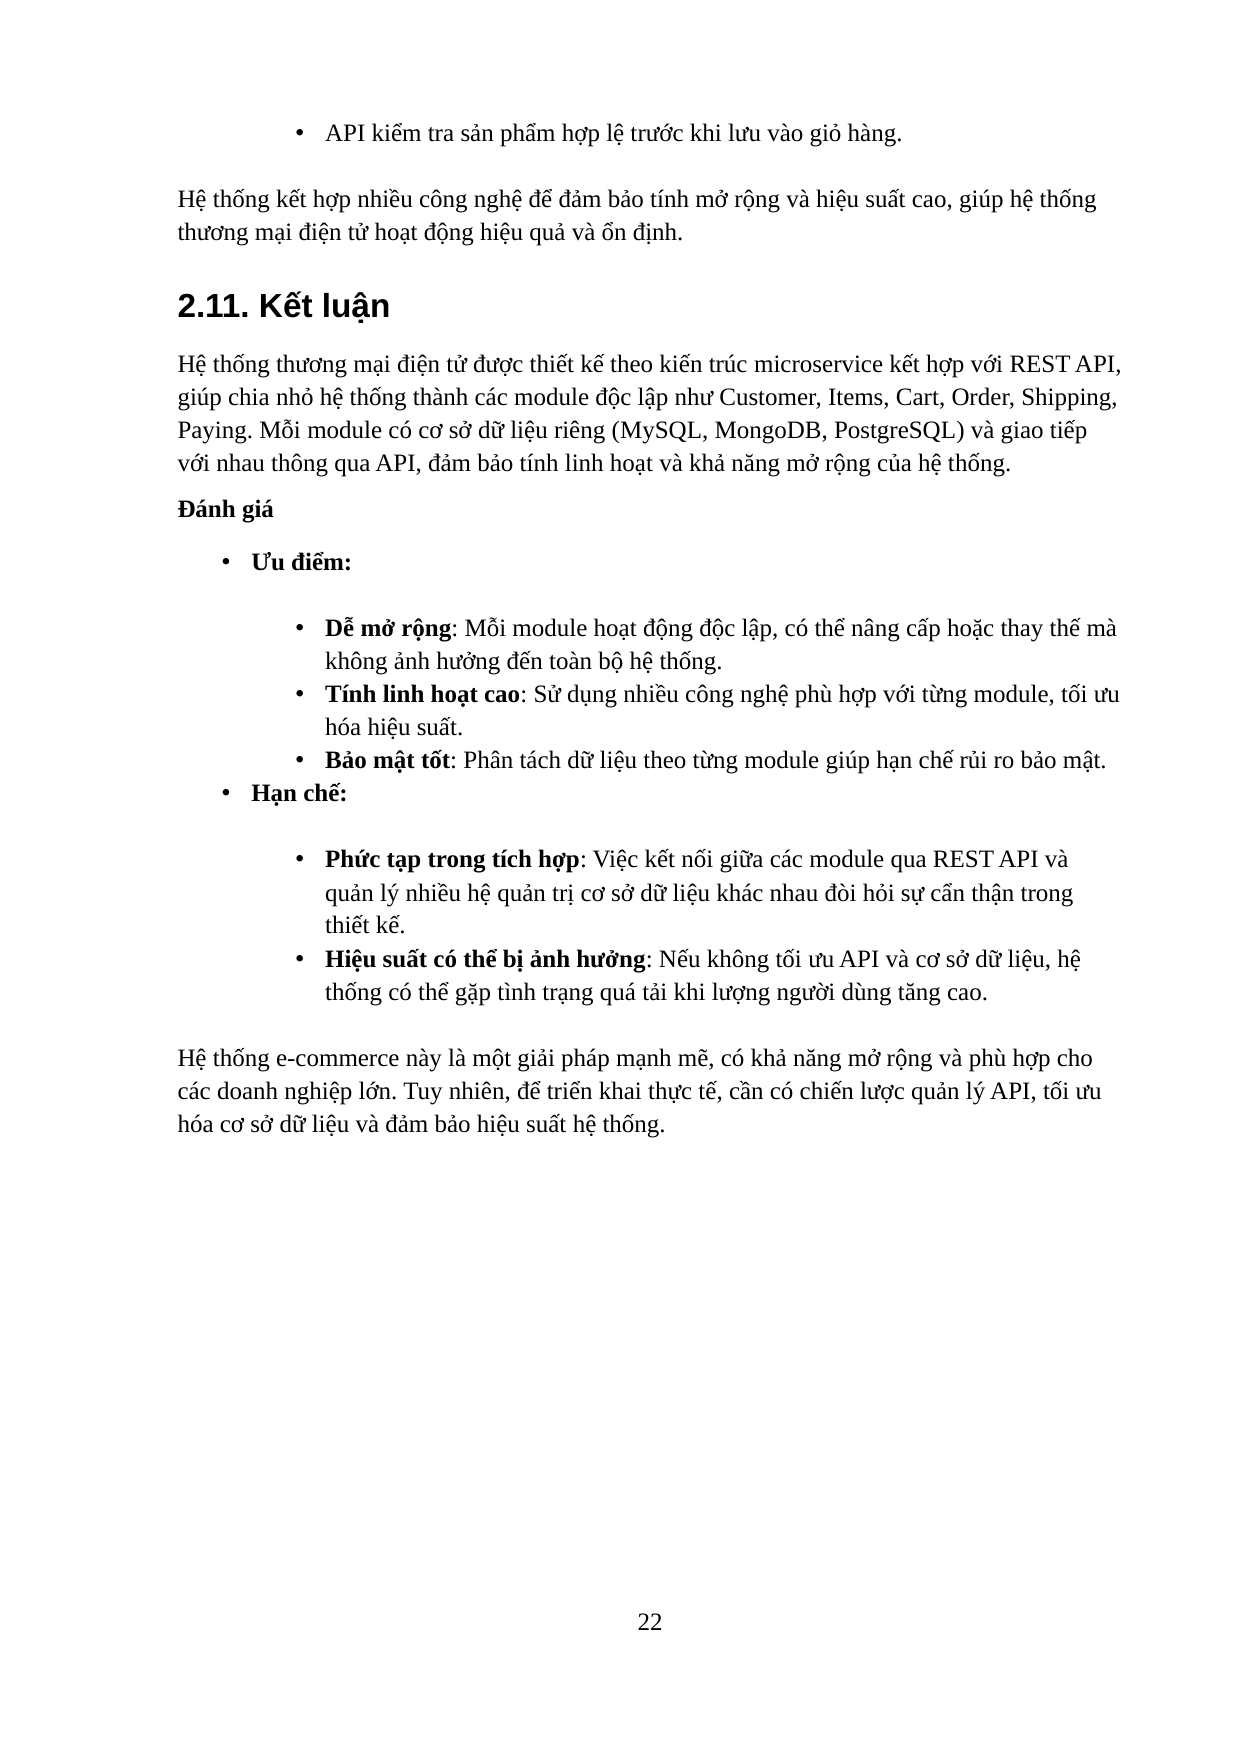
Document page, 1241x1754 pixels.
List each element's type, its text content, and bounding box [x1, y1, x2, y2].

subtitle Đánh giá [177, 494, 1122, 523]
list Hạn chế: [222, 778, 1122, 807]
list Hiệu suất có thể bị ảnh hưởng: Nếu không tối ưu API và cơ sở dữ liệu, hệ thống có thể gặp tình trạng quá tải khi lượng người dùng tăng cao. [295, 944, 1122, 1005]
subtitle 2.11. Kết luận [177, 286, 1122, 324]
text Hệ thống thương mại điện tử được thiết kế theo kiến trúc microservice kết hợp với REST API, giúp chia nhỏ hệ thống thành các module độc lập như Customer, Items, Cart, Order, Shipping, Paying. Mỗi module có cơ sở dữ liệu riêng (MySQL, MongoDB, PostgreSQL) và giao tiếp với nhau thông qua API, đảm bảo tính linh hoạt và khả năng mở rộng của hệ thống. [177, 337, 1122, 477]
text Hệ thống e-commerce này là một giải pháp mạnh mẽ, có khả năng mở rộng và phù hợp cho các doanh nghiệp lớn. Tuy nhiên, để triển khai thực tế, cần có chiến lược quản lý API, tối ưu hóa cơ sở dữ liệu và đảm bảo hiệu suất hệ thống. [177, 1024, 1122, 1137]
list Bảo mật tốt: Phân tách dữ liệu theo từng module giúp hạn chế rủi ro bảo mật. [295, 746, 1122, 774]
text Hệ thống kết hợp nhiều công nghệ để đảm bảo tính mở rộng và hiệu suất cao, giúp hệ thống thương mại điện tử hoạt động hiệu quả và ổn định. [177, 166, 1122, 246]
list API kiểm tra sản phẩm hợp lệ trước khi lưu vào giỏ hàng. [295, 118, 1122, 147]
list Ưu điểm: [222, 535, 1122, 576]
list Phức tạp trong tích hợp: Việc kết nối giữa các module qua REST API và quản lý nhiều hệ quản trị cơ sở dữ liệu khác nhau đòi hỏi sự cẩn thận trong thiết kế. [295, 826, 1122, 939]
list Tính linh hoạt cao: Sử dụng nhiều công nghệ phù hợp với từng module, tối ưu hóa hiệu suất. [295, 679, 1122, 741]
list Dễ mở rộng: Mỗi module hoạt động độc lập, có thể nâng cấp hoặc thay thế mà không ảnh hưởng đến toàn bộ hệ thống. [295, 595, 1122, 675]
